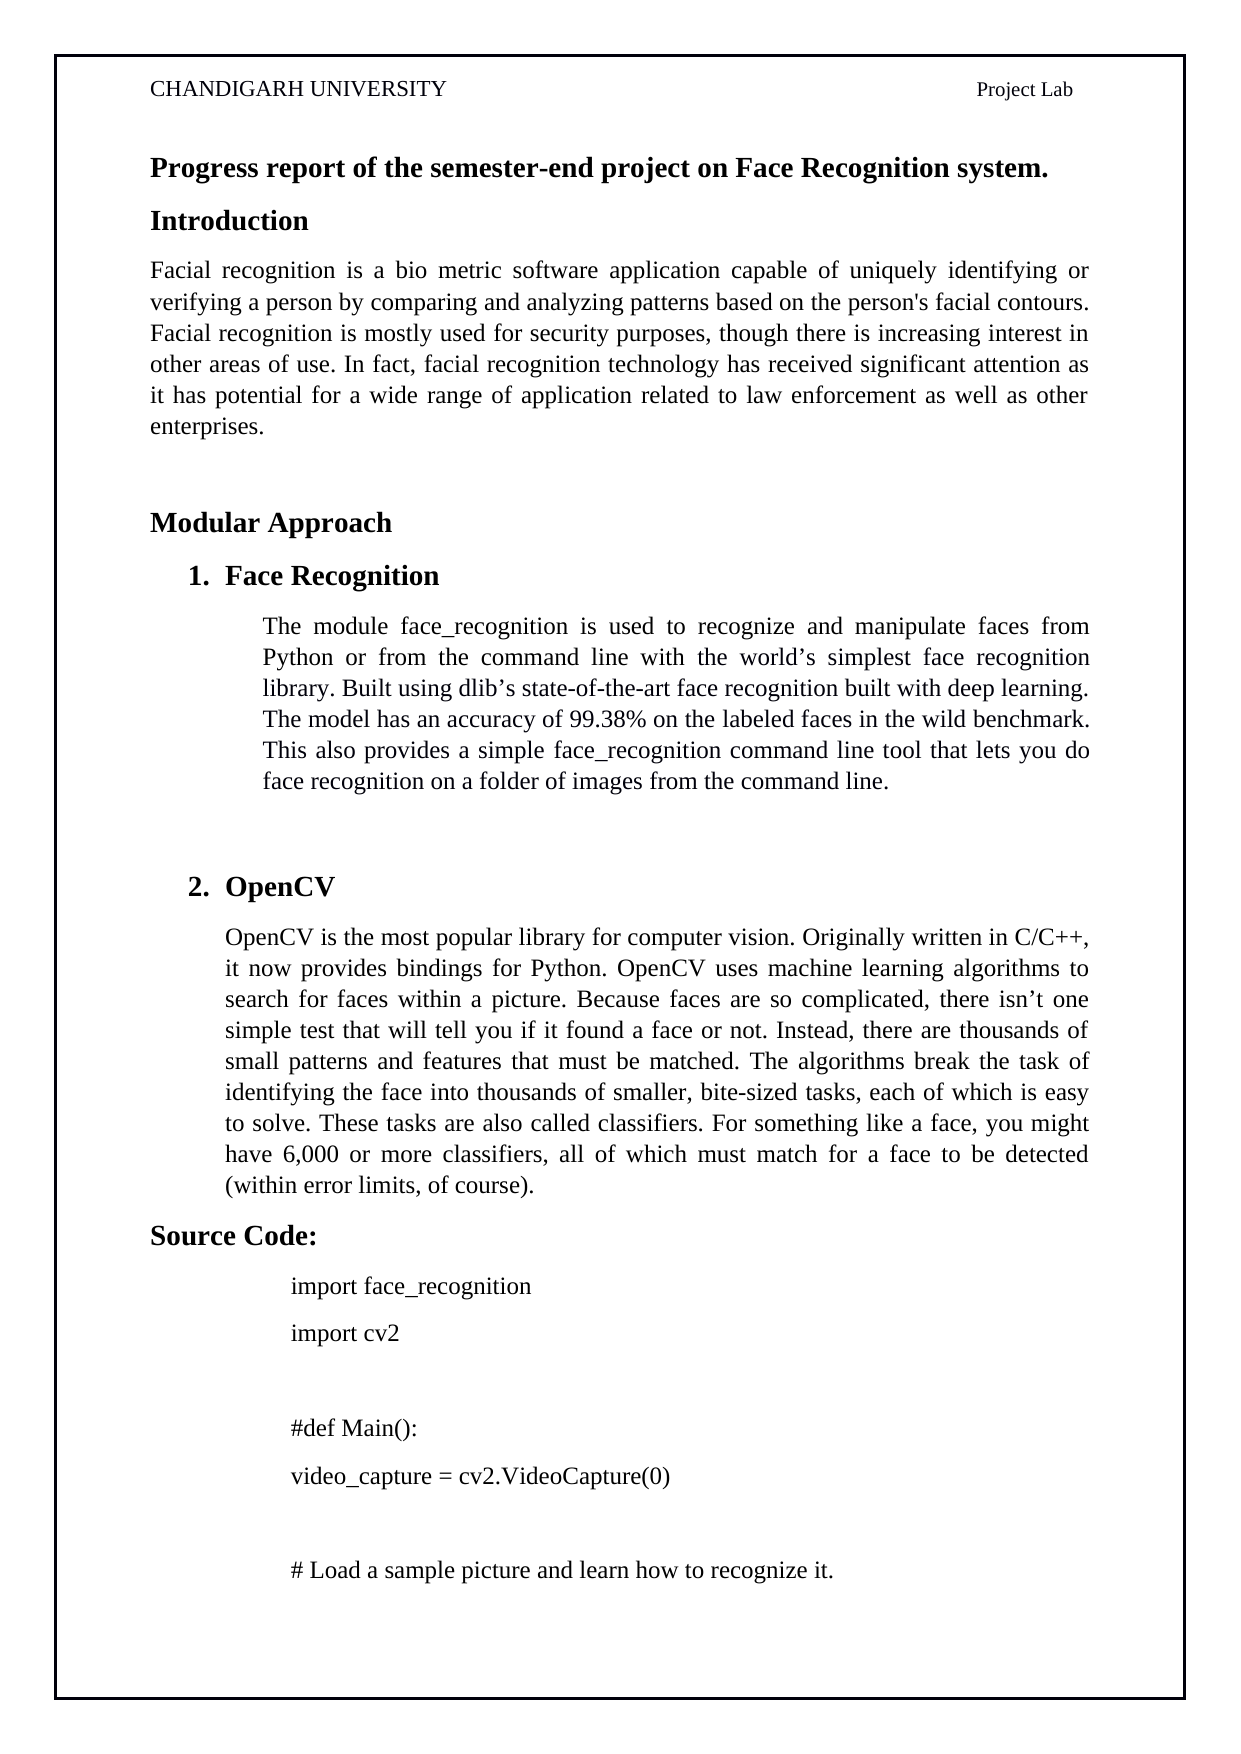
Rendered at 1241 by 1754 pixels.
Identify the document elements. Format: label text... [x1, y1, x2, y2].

text Source Code: [150, 1218, 1090, 1251]
text import cv2 [291, 1318, 1090, 1347]
text # Load a sample picture and learn how to recognize it. [291, 1555, 1090, 1584]
text OpenCV is the most popular library for computer vision. Originally written in C/C++, it now provides bindings for Python. OpenCV uses machine learning algorithms to search for faces within a picture. Because faces are so complicated, there isn’t one simple test that will tell you if it found a face or not. Instead, there are thousands of small patterns and features that must be matched. The algorithms break the task of identifying the face into thousands of smaller, bite-sized tasks, each of which is easy to solve. These tasks are also called classifiers. For something like a face, you might have 6,000 or more classifiers, all of which must match for a face to be detected (within error limits, of course). [225, 922, 1090, 1199]
text Modular Approach [150, 505, 1090, 539]
text The module face_recognition is used to recognize and manipulate faces from Python or from the command line with the world’s simplest face recognition library. Built using dlib’s state-of-the-art face recognition built with deep learning. The model has an accuracy of 99.38% on the labeled faces in the wild benchmark. This also provides a simple face_recognition command line tool that lets you do face recognition on a folder of images from the command line. [262, 611, 1090, 795]
list Face Recognition [188, 558, 1090, 592]
list OpenCV [188, 869, 1090, 903]
text Facial recognition is a bio metric software application capable of uniquely identifying or verifying a person by comparing and analyzing patterns based on the person's facial contours. Facial recognition is mostly used for security purposes, though there is increasing interest in other areas of use. In fact, facial recognition technology has received significant attention as it has potential for a wide range of application related to law enforcement as well as other enterprises. [150, 256, 1090, 439]
text #def Main(): [291, 1413, 1090, 1442]
text Introduction [150, 203, 1090, 236]
text Progress report of the semester-end project on Face Recognition system. [150, 150, 1090, 183]
text import face_recognition [291, 1271, 1090, 1299]
text video_capture = cv2.VideoCapture(0) [291, 1461, 1090, 1489]
